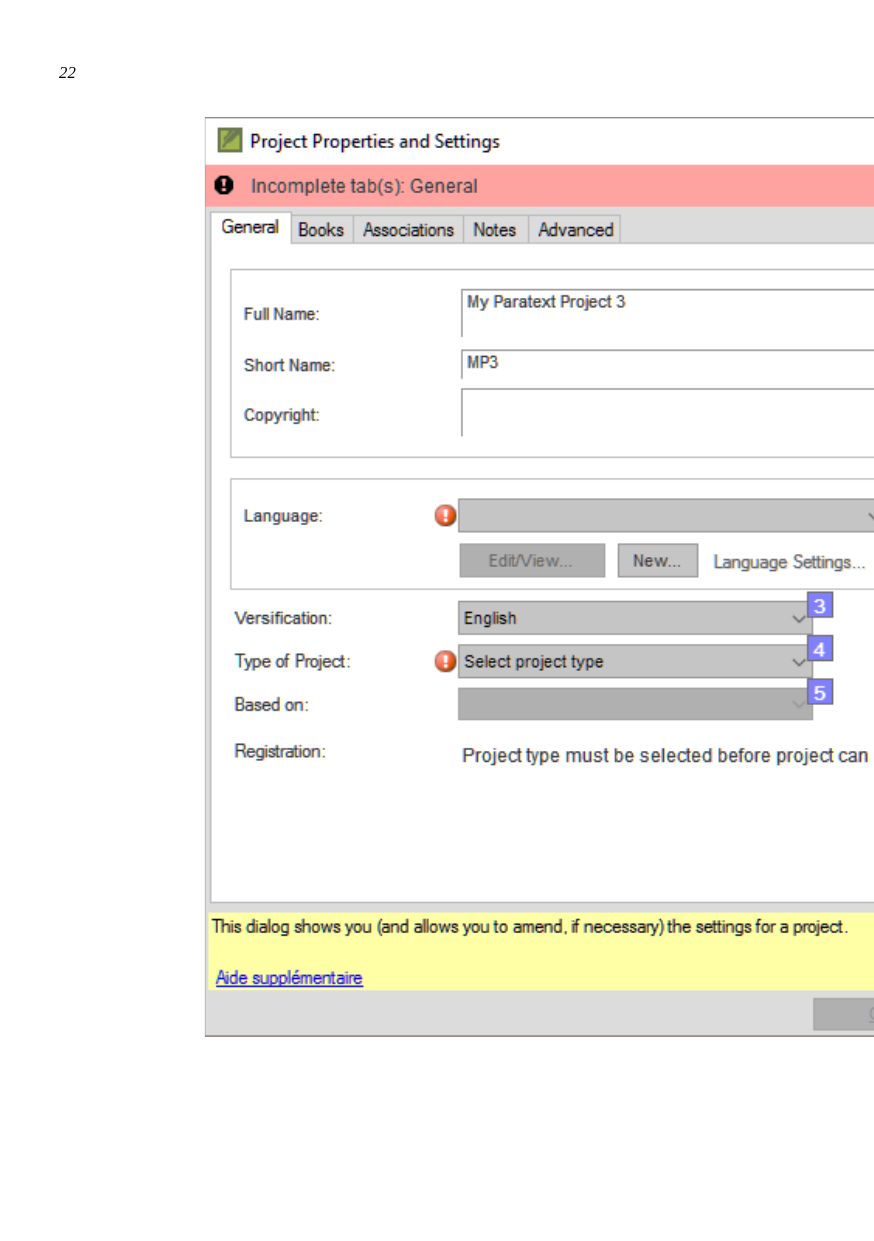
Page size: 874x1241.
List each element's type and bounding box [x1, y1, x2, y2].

picture [204, 117, 874, 1037]
